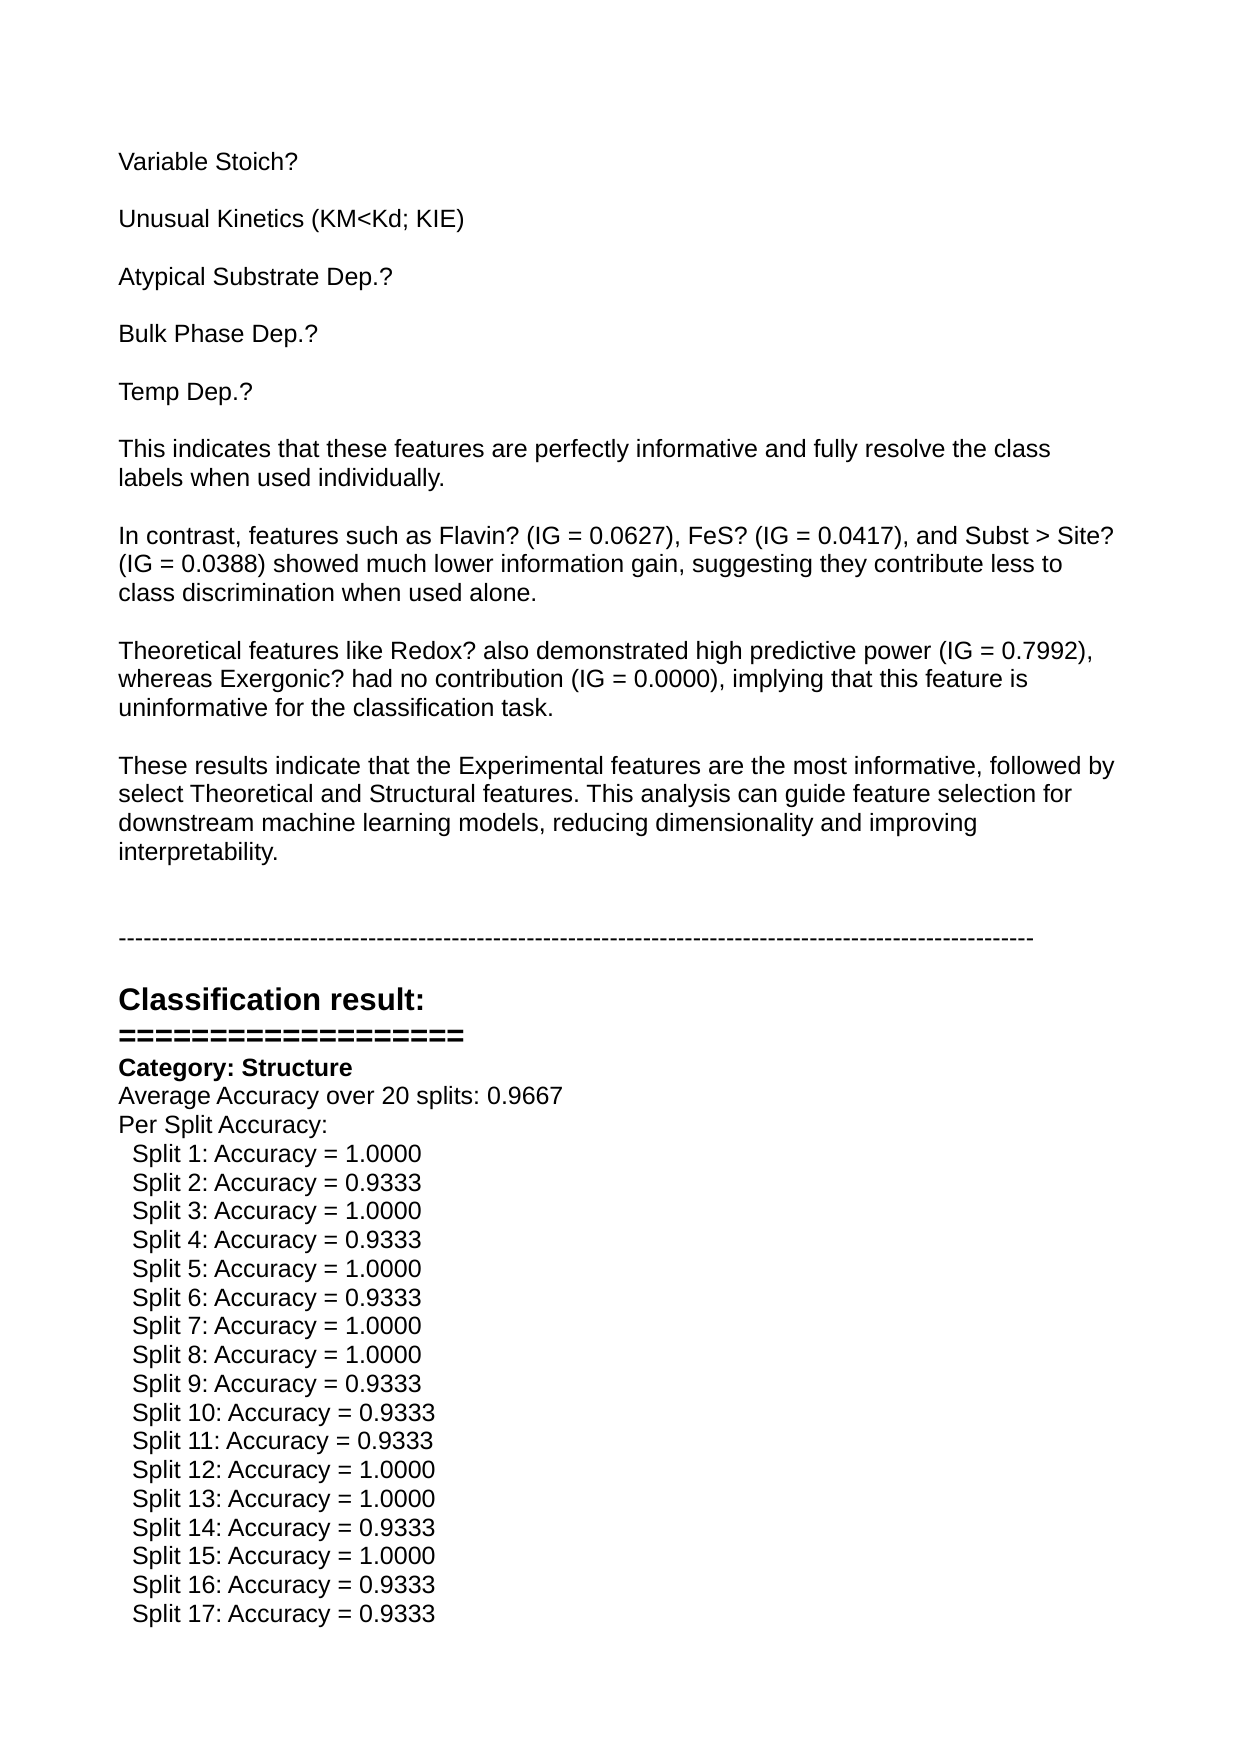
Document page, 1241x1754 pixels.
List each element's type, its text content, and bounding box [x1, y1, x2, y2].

text Variable Stoich? [118, 147, 1122, 176]
text Split 6: Accuracy = 0.9333 [118, 1282, 1122, 1311]
text This indicates that these features are perfectly informative and fully resolve the class labels when used individually. [118, 434, 1122, 492]
text Theoretical features like Redox? also demonstrated high predictive power (IG = 0.7992), whereas Exergonic? had no contribution (IG = 0.0000), implying that this feature is uninformative for the classification task. [118, 636, 1122, 722]
text Atypical Substrate Dep.? [118, 262, 1122, 291]
text Per Split Accuracy: [118, 1110, 1122, 1139]
text Split 7: Accuracy = 1.0000 [118, 1311, 1122, 1340]
text Category: Structure [118, 1052, 1122, 1081]
text These results indicate that the Experimental features are the most informative, followed by select Theoretical and Structural features. This analysis can guide feature selection for downstream machine learning models, reducing dimensionality and improving interpretability. [118, 751, 1122, 866]
text Split 4: Accuracy = 0.9333 [118, 1225, 1122, 1254]
text Split 3: Accuracy = 1.0000 [118, 1196, 1122, 1225]
text Temp Dep.? [118, 377, 1122, 406]
text Split 14: Accuracy = 0.9333 [118, 1512, 1122, 1541]
text Split 11: Accuracy = 0.9333 [118, 1426, 1122, 1455]
text Average Accuracy over 20 splits: 0.9667 [118, 1081, 1122, 1110]
text In contrast, features such as Flavin? (IG = 0.0627), FeS? (IG = 0.0417), and Subst > Site? (IG = 0.0388) showed much lower information gain, suggesting they contribute less to class discrimination when used alone. [118, 521, 1122, 607]
text Split 13: Accuracy = 1.0000 [118, 1484, 1122, 1512]
text Split 8: Accuracy = 1.0000 [118, 1340, 1122, 1369]
text Split 12: Accuracy = 1.0000 [118, 1455, 1122, 1484]
text Split 16: Accuracy = 0.9333 [118, 1570, 1122, 1599]
text Split 9: Accuracy = 0.9333 [118, 1369, 1122, 1397]
text Split 17: Accuracy = 0.9333 [118, 1599, 1122, 1627]
text =================== [118, 1017, 1122, 1052]
text Unusual Kinetics (KM<Kd; KIE) [118, 204, 1122, 233]
text -------------------------------------------------------------------------------------------------------------- [118, 923, 1122, 952]
text Split 10: Accuracy = 0.9333 [118, 1397, 1122, 1426]
text Bulk Phase Dep.? [118, 319, 1122, 348]
text Split 2: Accuracy = 0.9333 [118, 1167, 1122, 1196]
text Split 5: Accuracy = 1.0000 [118, 1254, 1122, 1282]
text Split 1: Accuracy = 1.0000 [118, 1139, 1122, 1167]
text Split 15: Accuracy = 1.0000 [118, 1541, 1122, 1570]
text Classification result: [118, 981, 1122, 1017]
